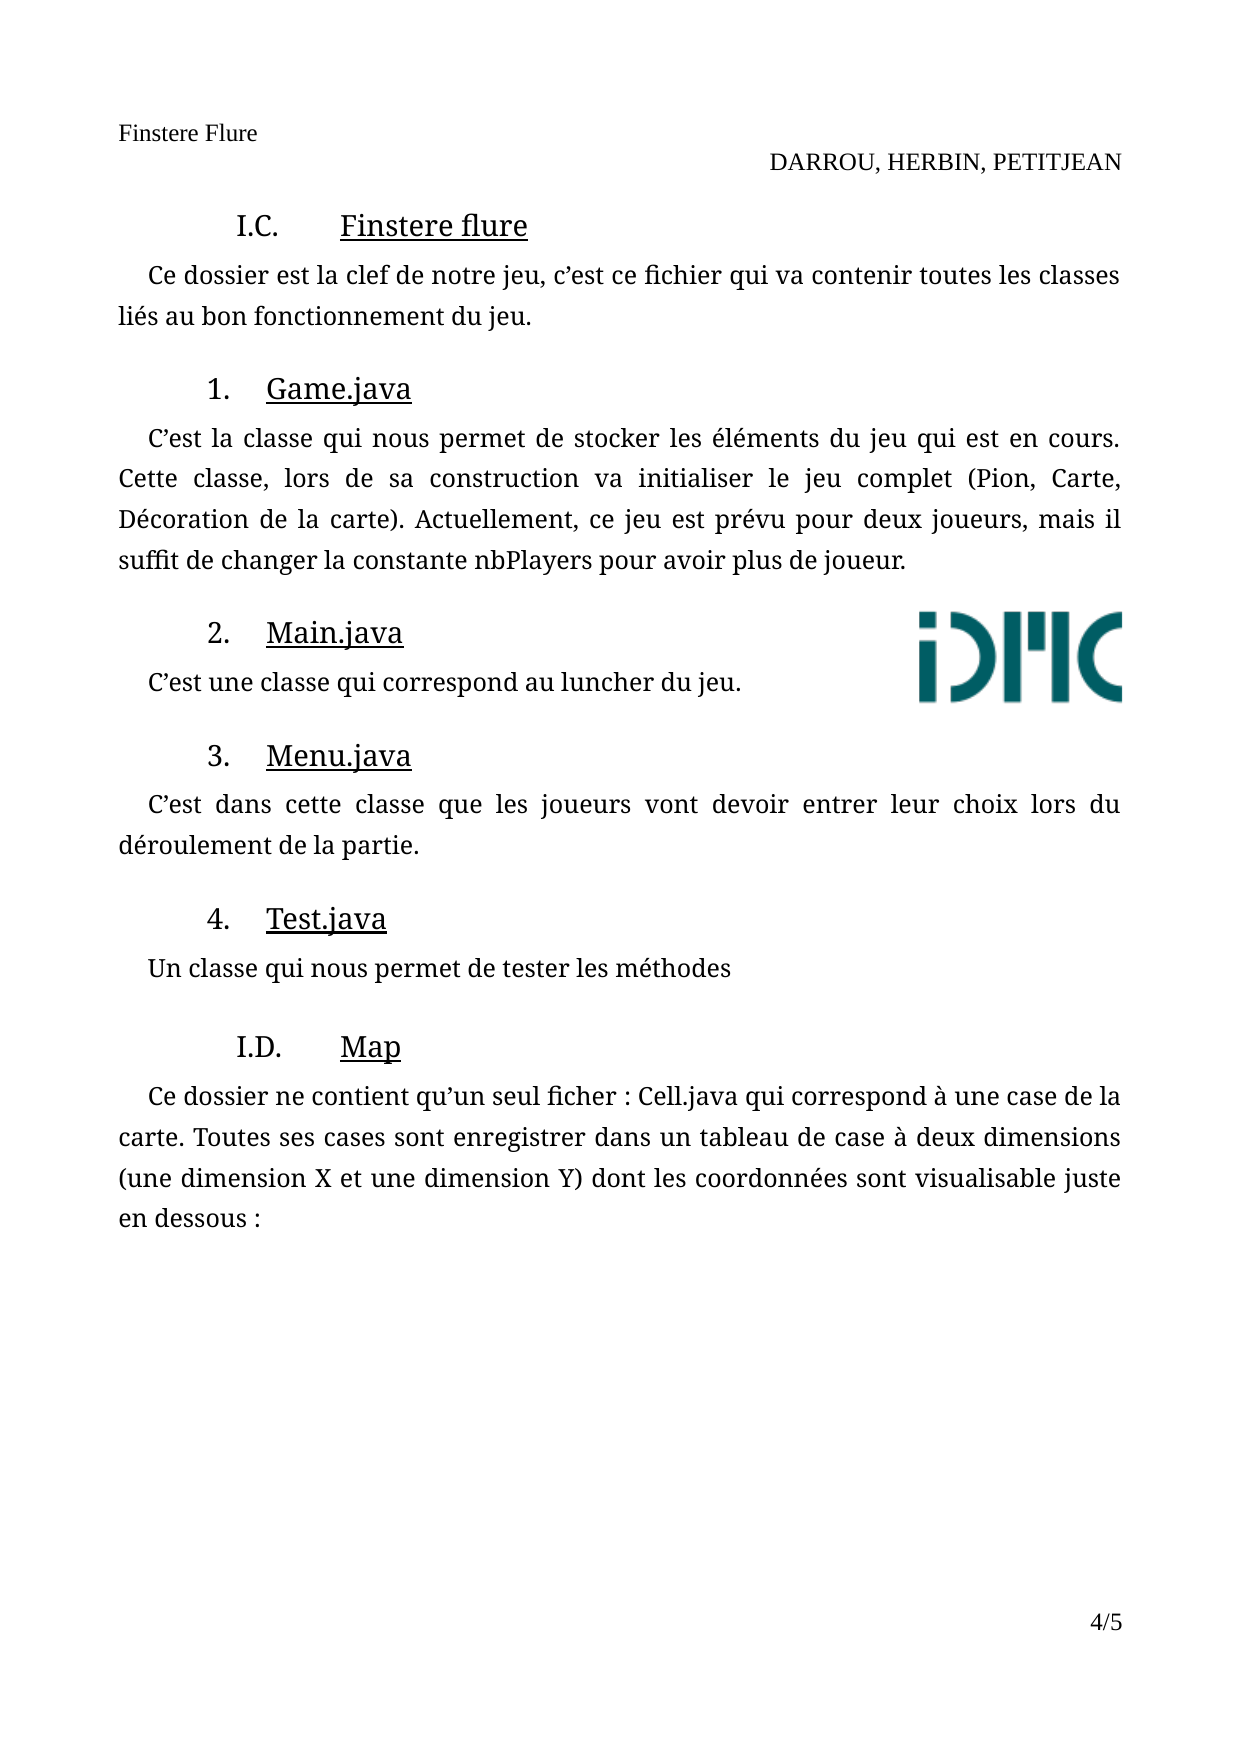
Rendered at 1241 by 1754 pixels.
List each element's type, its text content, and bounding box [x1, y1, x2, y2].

subtitle Map [118, 1026, 1122, 1066]
subtitle Main.java [118, 613, 918, 652]
subtitle Game.java [118, 368, 1122, 408]
subtitle Finstere flure [118, 205, 1122, 245]
text C’est dans cette classe que les joueurs vont devoir entrer leur choix lors du déroulement de la partie. [118, 787, 1122, 862]
subtitle Test.java [118, 898, 1122, 938]
subtitle Menu.java [118, 735, 1122, 775]
text Ce dossier est la clef de notre jeu, c’est ce fichier qui va contenir toutes les classes liés au bon fonctionnement du jeu. [118, 257, 1122, 332]
text C’est la classe qui nous permet de stocker les éléments du jeu qui est en cours. Cette classe, lors de sa construction va initialiser le jeu complet (Pion, Carte, Décoration de la carte). Actuellement, ce jeu est prévu pour deux joueurs, mais il suffit de changer la constante nbPlayers pour avoir plus de joueur. [118, 420, 1122, 577]
picture [918, 598, 1123, 719]
text Un classe qui nous permet de tester les méthodes [118, 950, 1122, 984]
text C’est une classe qui correspond au luncher du jeu. [118, 665, 918, 699]
text Ce dossier ne contient qu’un seul ficher : Cell.java qui correspond à une case de la carte. Toutes ses cases sont enregistrer dans un tableau de case à deux dimensions (une dimension X et une dimension Y) dont les coordonnées sont visualisable juste en dessous : [118, 1079, 1122, 1235]
